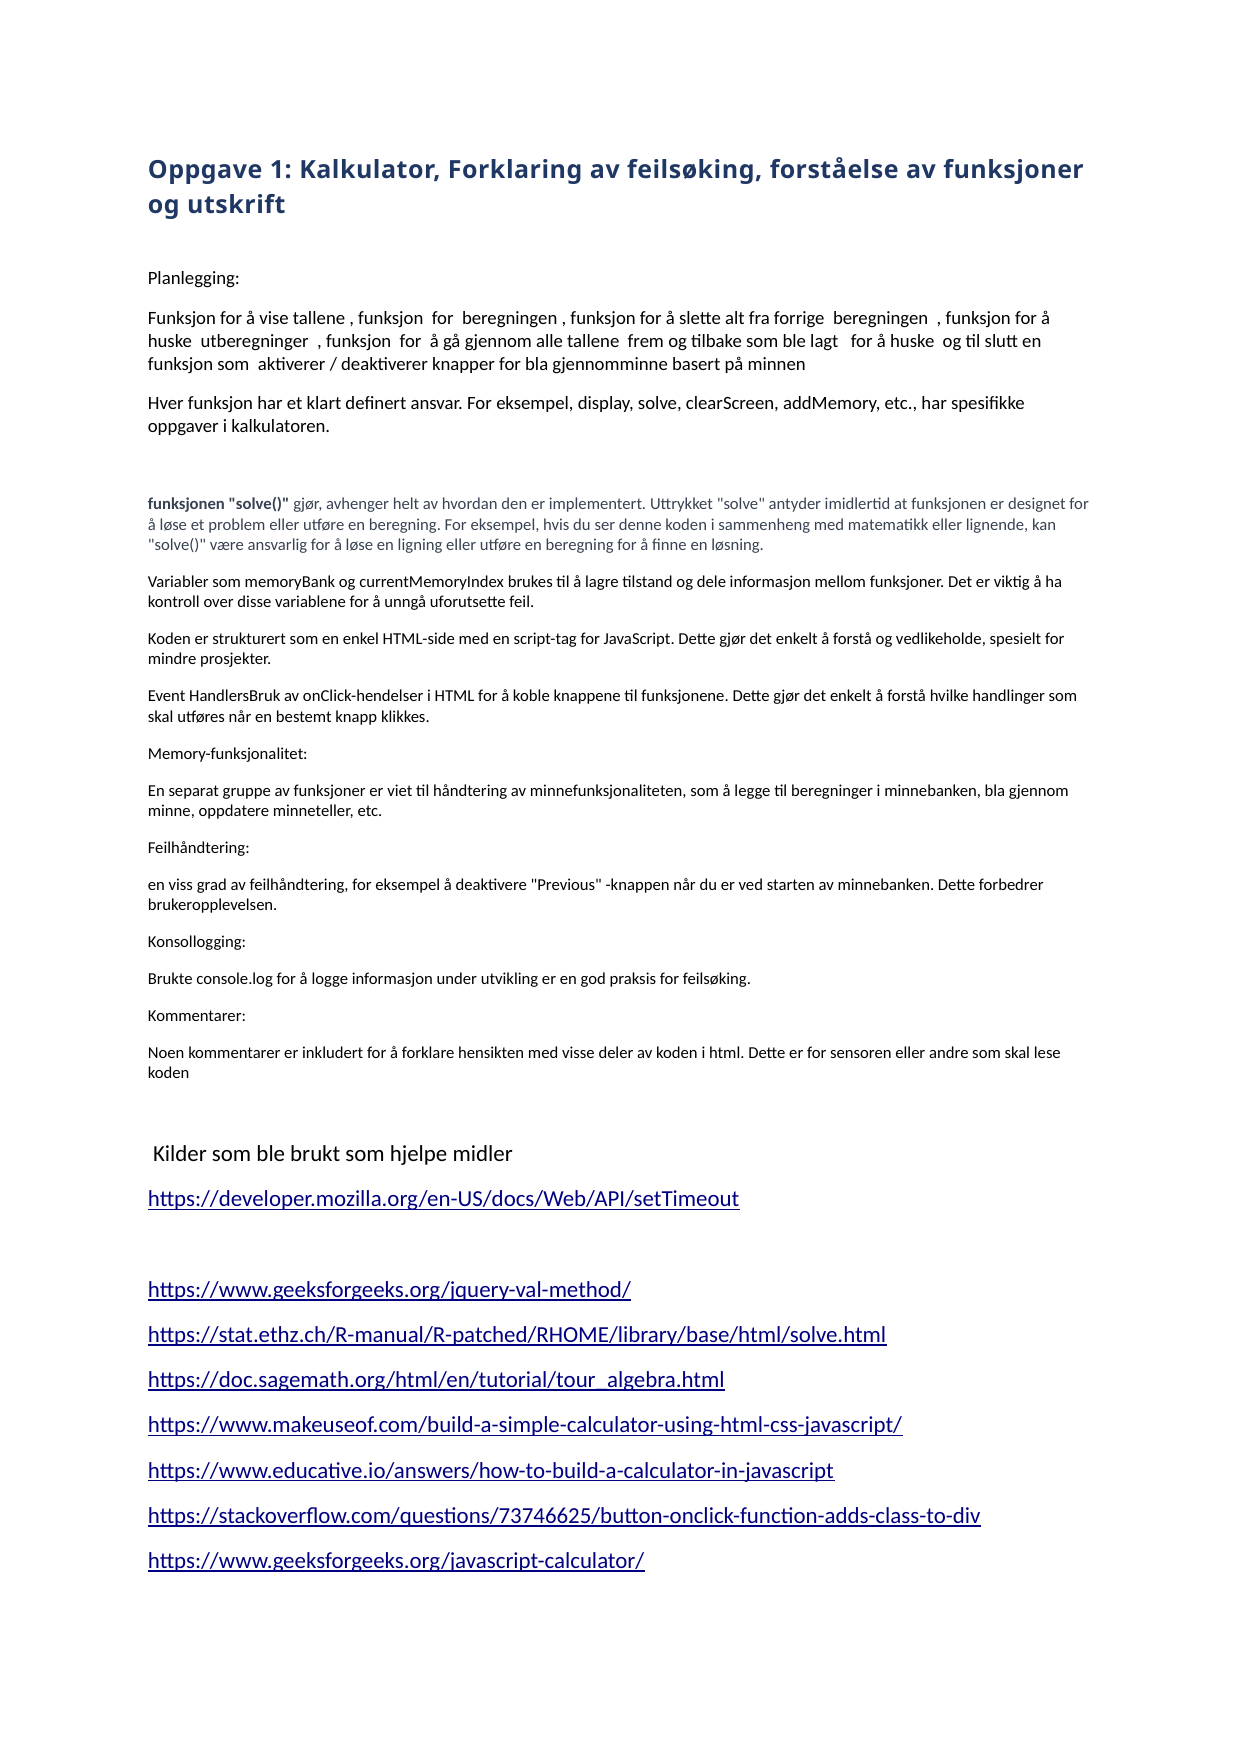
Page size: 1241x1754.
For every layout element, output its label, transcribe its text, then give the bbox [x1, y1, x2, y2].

text en viss grad av feilhåndtering, for eksempel å deaktivere "Previous" -knappen når du er ved starten av minnebanken. Dette forbedrer brukeropplevelsen. [148, 874, 1093, 915]
text Event HandlersBruk av onClick-hendelser i HTML for å koble knappene til funksjonene. Dette gjør det enkelt å forstå hvilke handlinger som skal utføres når en bestemt knapp klikkes. [148, 686, 1093, 726]
text https://developer.mozilla.org/en-US/docs/Web/API/setTimeout [148, 1184, 1093, 1212]
subtitle Oppgave 1: Kalkulator, Forklaring av feilsøking, forståelse av funksjoner og utskrift [148, 152, 1093, 221]
text Konsollogging: [148, 931, 1093, 952]
text https://stackoverflow.com/questions/73746625/button-onclick-function-adds-class-to-div [148, 1501, 1093, 1529]
text Brukte console.log for å logge informasjon under utvikling er en god praksis for feilsøking. [148, 968, 1093, 989]
text https://doc.sagemath.org/html/en/tutorial/tour_algebra.html [148, 1365, 1093, 1393]
text https://www.geeksforgeeks.org/javascript-calculator/ [148, 1546, 1093, 1574]
text https://www.educative.io/answers/how-to-build-a-calculator-in-javascript [148, 1456, 1093, 1484]
text Variabler som memoryBank og currentMemoryIndex brukes til å lagre tilstand og dele informasjon mellom funksjoner. Det er viktig å ha kontroll over disse variablene for å unngå uforutsette feil. [148, 571, 1093, 612]
text https://www.makeuseof.com/build-a-simple-calculator-using-html-css-javascript/ [148, 1411, 1093, 1438]
text Hver funksjon har et klart definert ansvar. For eksempel, display, solve, clearScreen, addMemory, etc., har spesifikke oppgaver i kalkulatoren. [148, 391, 1093, 437]
text https://www.geeksforgeeks.org/jquery-val-method/ [148, 1275, 1093, 1303]
text https://stat.ethz.ch/R-manual/R-patched/RHOME/library/base/html/solve.html [148, 1320, 1093, 1348]
text Planlegging: [148, 266, 1093, 289]
text Koden er strukturert som en enkel HTML-side med en script-tag for JavaScript. Dette gjør det enkelt å forstå og vedlikeholde, spesielt for mindre prosjekter. [148, 628, 1093, 669]
text funksjonen "solve()" gjør, avhenger helt av hvordan den er implementert. Uttrykket "solve" antyder imidlertid at funksjonen er designet for å løse et problem eller utføre en beregning. For eksempel, hvis du ser denne koden i sammenheng med matematikk eller lignende, kan "solve()" være ansvarlig for å løse en ligning eller utføre en beregning for å finne en løsning. [148, 493, 1093, 554]
text En separat gruppe av funksjoner er viet til håndtering av minnefunksjonaliteten, som å legge til beregninger i minnebanken, bla gjennom minne, oppdatere minneteller, etc. [148, 780, 1093, 821]
text Funksjon for å vise tallene , funksjon for beregningen , funksjon for å slette alt fra forrige beregningen , funksjon for å huske utberegninger , funksjon for å gå gjennom alle tallene frem og tilbake som ble lagt for å huske og til slutt en funksjon som aktiverer / deaktiverer knapper for bla gjennomminne basert på minnen [148, 306, 1093, 375]
text Memory-funksjonalitet: [148, 743, 1093, 763]
text Kilder som ble brukt som hjelpe midler [148, 1139, 1093, 1167]
text Noen kommentarer er inkludert for å forklare hensikten med visse deler av koden i html. Dette er for sensoren eller andre som skal lese koden [148, 1042, 1093, 1083]
text Feilhåndtering: [148, 837, 1093, 857]
text Kommentarer: [148, 1005, 1093, 1026]
